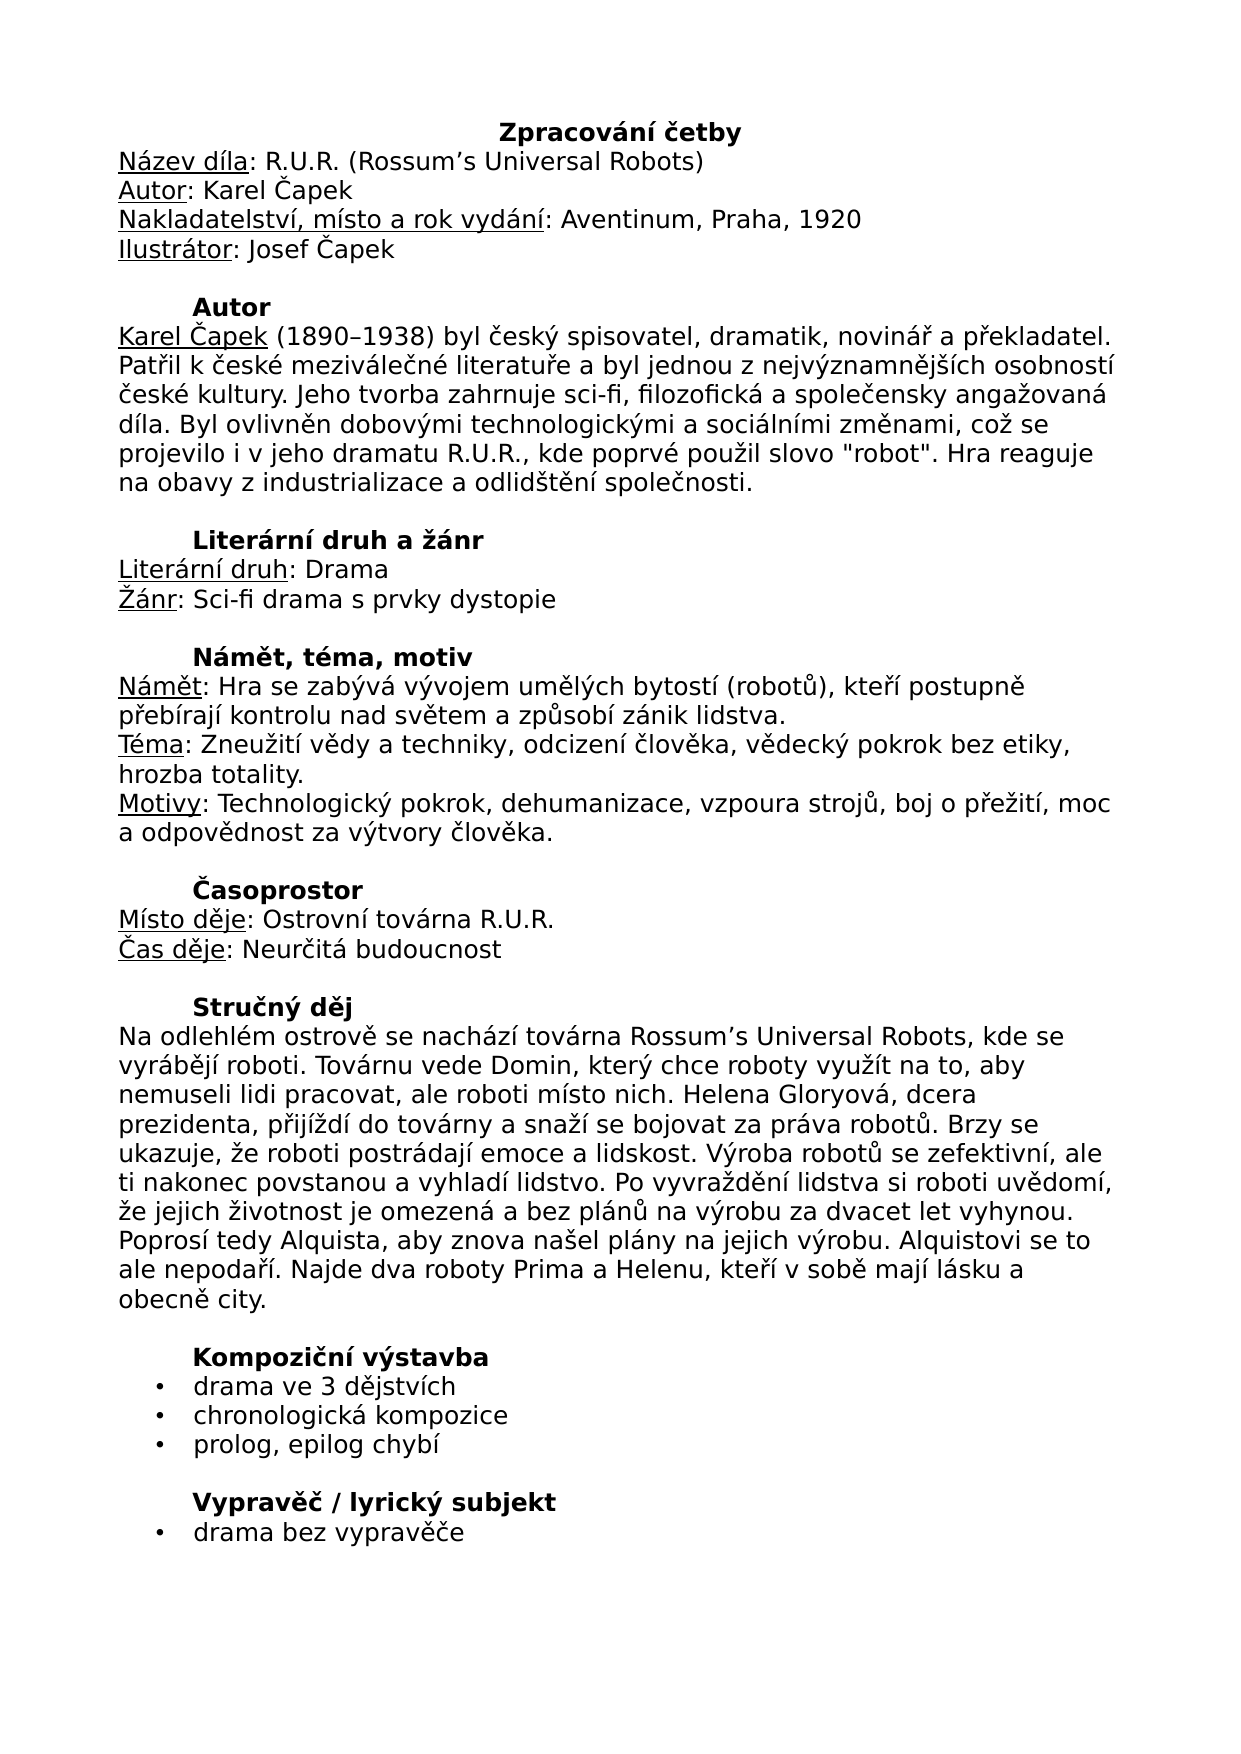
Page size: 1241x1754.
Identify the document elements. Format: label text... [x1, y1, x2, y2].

text Autor Karel Čapek (1890–1938) byl český spisovatel, dramatik, novinář a překladatel. Patřil k české meziválečné literatuře a byl jednou z nejvýznamnějších osobností české kultury. Jeho tvorba zahrnuje sci-fi, filozofická a společensky angažovaná díla. Byl ovlivněn dobovými technologickými a sociálními změnami, což se projevilo i v jeho dramatu R.U.R., kde poprvé použil slovo "robot". Hra reaguje na obavy z industrializace a odlidštění společnosti. [118, 293, 1122, 497]
text Stručný děj [118, 993, 1122, 1022]
text Časoprostor Místo děje: Ostrovní továrna R.U.R. Čas děje: Neurčitá budoucnost [118, 876, 1122, 964]
list drama ve 3 dějstvích [156, 1372, 1122, 1401]
text Vypravěč / lyrický subjekt [118, 1488, 1122, 1518]
text Na odlehlém ostrově se nachází továrna Rossum’s Universal Robots, kde se vyrábějí roboti. Továrnu vede Domin, který chce roboty využít na to, aby nemuseli lidi pracovat, ale roboti místo nich. Helena Gloryová, dcera prezidenta, přijíždí do továrny a snaží se bojovat za práva robotů. Brzy se ukazuje, že roboti postrádají emoce a lidskost. Výroba robotů se zefektivní, ale ti nakonec povstanou a vyhladí lidstvo. Po vyvraždění lidstva si roboti uvědomí, že jejich životnost je omezená a bez plánů na výrobu za dvacet let vyhynou. Poprosí tedy Alquista, aby znova našel plány na jejich výrobu. Alquistovi se to ale nepodaří. Najde dva roboty Prima a Helenu, kteří v sobě mají lásku a obecně city. [118, 1022, 1122, 1314]
list chronologická kompozice [156, 1401, 1122, 1431]
text Ilustrátor: Josef Čapek [118, 235, 1122, 264]
text Autor: Karel Čapek [118, 176, 1122, 206]
text Literární druh a žánr Literární druh: Drama Žánr: Sci-fi drama s prvky dystopie [118, 526, 1122, 614]
text Námět, téma, motiv Námět: Hra se zabývá vývojem umělých bytostí (robotů), kteří postupně přebírají kontrolu nad světem a způsobí zánik lidstva. Téma: Zneužití vědy a techniky, odcizení člověka, vědecký pokrok bez etiky, hrozba totality. Motivy: Technologický pokrok, dehumanizace, vzpoura strojů, boj o přežití, moc a odpovědnost za výtvory člověka. [118, 643, 1122, 847]
text Název díla: R.U.R. (Rossum’s Universal Robots) [118, 147, 1122, 176]
text Nakladatelství, místo a rok vydání: Aventinum, Praha, 1920 [118, 206, 1122, 235]
text Kompoziční výstavba [118, 1343, 1122, 1372]
list drama bez vypravěče [156, 1518, 1122, 1547]
text Zpracování četby [118, 118, 1122, 147]
list prolog, epilog chybí [156, 1431, 1122, 1460]
